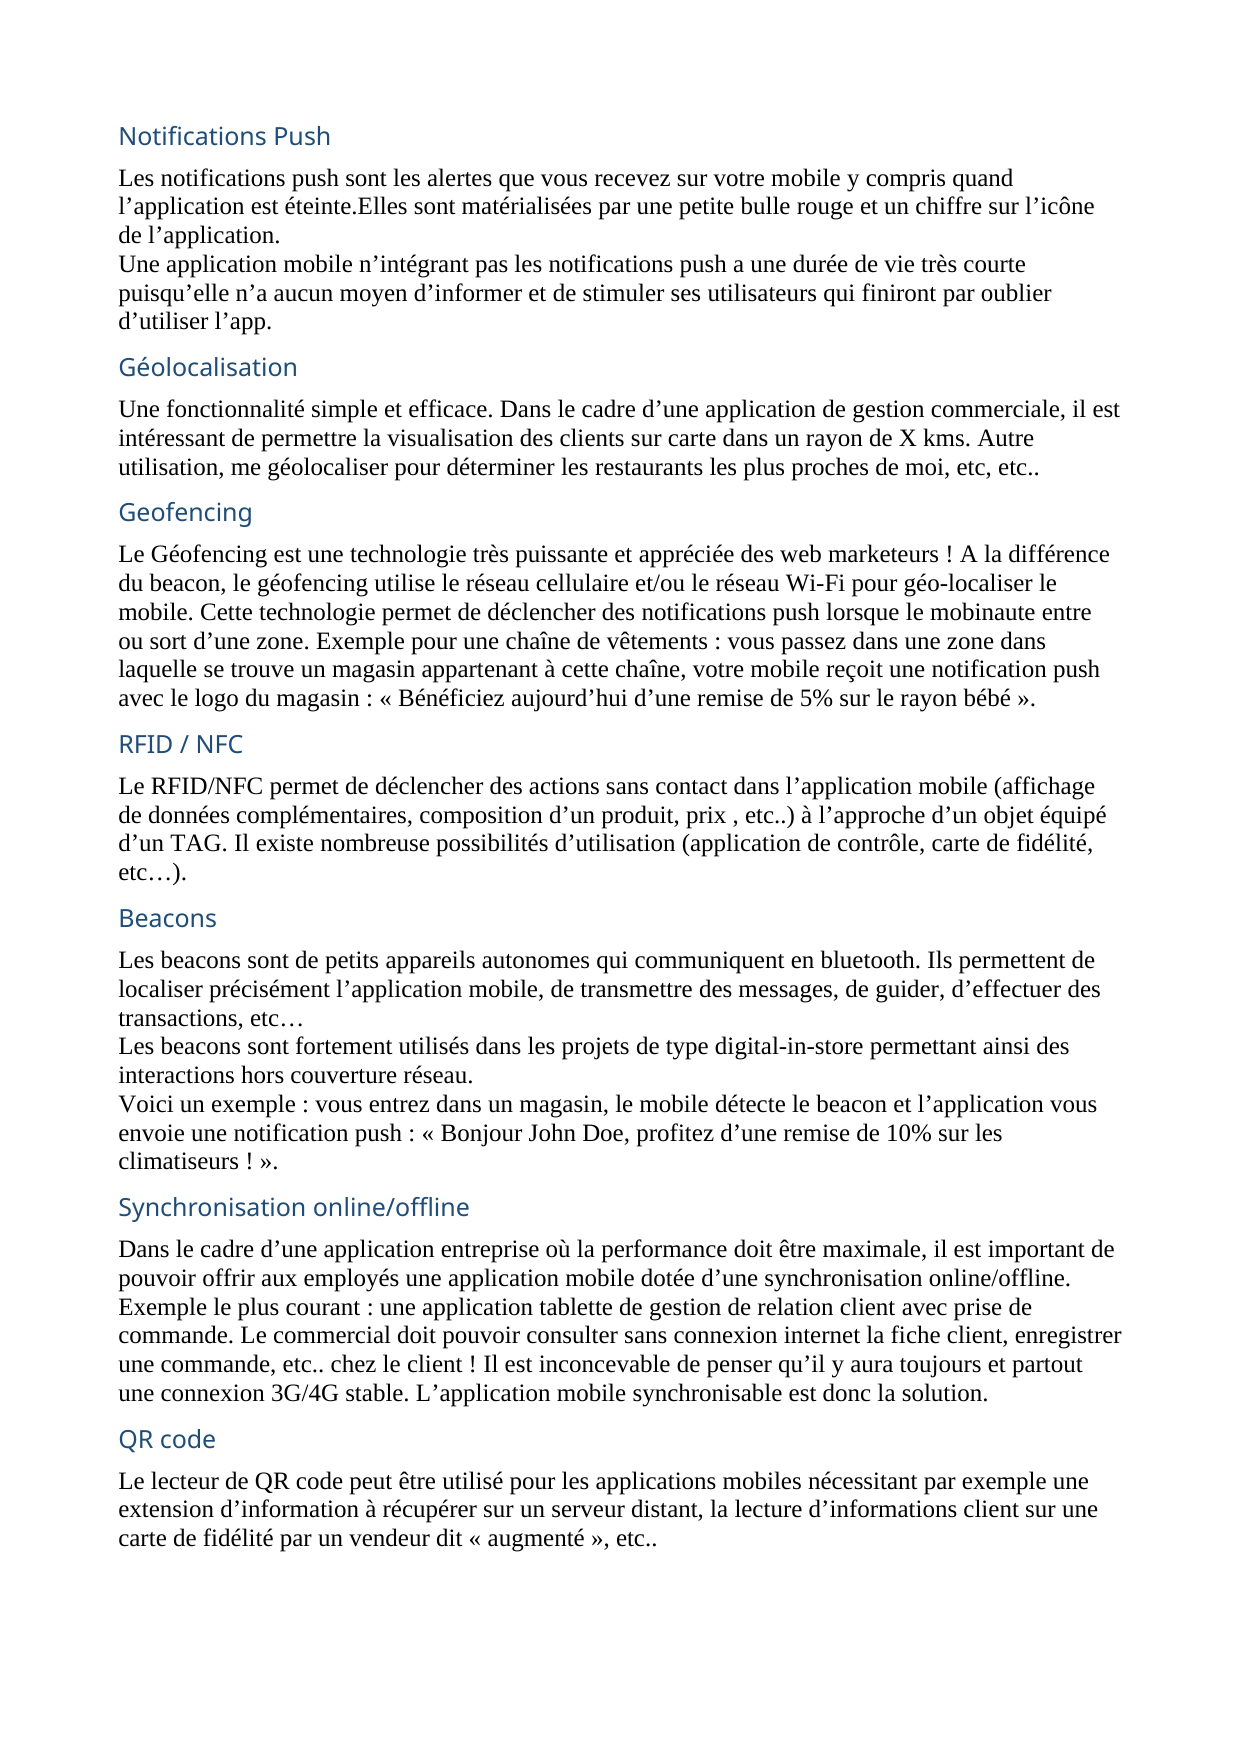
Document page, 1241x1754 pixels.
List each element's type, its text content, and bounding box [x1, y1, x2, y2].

subtitle RFID / NFC [118, 727, 1122, 761]
text Le RFID/NFC permet de déclencher des actions sans contact dans l’application mobile (affichage de données complémentaires, composition d’un produit, prix , etc..) à l’approche d’un objet équipé d’un TAG. Il existe nombreuse possibilités d’utilisation (application de contrôle, carte de fidélité, etc…). [118, 771, 1122, 886]
subtitle Notifications Push [118, 118, 1122, 152]
text Les beacons sont de petits appareils autonomes qui communiquent en bluetooth. Ils permettent de localiser précisément l’application mobile, de transmettre des messages, de guider, d’effectuer des transactions, etc… Les beacons sont fortement utilisés dans les projets de type digital-in-store permettant ainsi des interactions hors couverture réseau. Voici un exemple : vous entrez dans un magasin, le mobile détecte le beacon et l’application vous envoie une notification push : « Bonjour John Doe, profitez d’une remise de 10% sur les climatiseurs ! ». [118, 945, 1122, 1175]
subtitle QR code [118, 1421, 1122, 1455]
subtitle Synchronisation online/offline [118, 1190, 1122, 1224]
subtitle Géolocalisation [118, 350, 1122, 384]
subtitle Geofencing [118, 495, 1122, 529]
text Le Géofencing est une technologie très puissante et appréciée des web marketeurs ! A la différence du beacon, le géofencing utilise le réseau cellulaire et/ou le réseau Wi-Fi pour géo-localiser le mobile. Cette technologie permet de déclencher des notifications push lorsque le mobinaute entre ou sort d’une zone. Exemple pour une chaîne de vêtements : vous passez dans une zone dans laquelle se trouve un magasin appartenant à cette chaîne, votre mobile reçoit une notification push avec le logo du magasin : « Bénéficiez aujourd’hui d’une remise de 5% sur le rayon bébé ». [118, 539, 1122, 712]
text Les notifications push sont les alertes que vous recevez sur votre mobile y compris quand l’application est éteinte.Elles sont matérialisées par une petite bulle rouge et un chiffre sur l’icône de l’application. Une application mobile n’intégrant pas les notifications push a une durée de vie très courte puisqu’elle n’a aucun moyen d’informer et de stimuler ses utilisateurs qui finiront par oublier d’utiliser l’app. [118, 163, 1122, 335]
text Une fonctionnalité simple et efficace. Dans le cadre d’une application de gestion commerciale, il est intéressant de permettre la visualisation des clients sur carte dans un rayon de X kms. Autre utilisation, me géolocaliser pour déterminer les restaurants les plus proches de moi, etc, etc.. [118, 394, 1122, 480]
subtitle Beacons [118, 901, 1122, 935]
text Le lecteur de QR code peut être utilisé pour les applications mobiles nécessitant par exemple une extension d’information à récupérer sur un serveur distant, la lecture d’informations client sur une carte de fidélité par un vendeur dit « augmenté », etc.. [118, 1466, 1122, 1552]
text Dans le cadre d’une application entreprise où la performance doit être maximale, il est important de pouvoir offrir aux employés une application mobile dotée d’une synchronisation online/offline. Exemple le plus courant : une application tablette de gestion de relation client avec prise de commande. Le commercial doit pouvoir consulter sans connexion internet la fiche client, enregistrer une commande, etc.. chez le client ! Il est inconcevable de penser qu’il y aura toujours et partout une connexion 3G/4G stable. L’application mobile synchronisable est donc la solution. [118, 1234, 1122, 1407]
